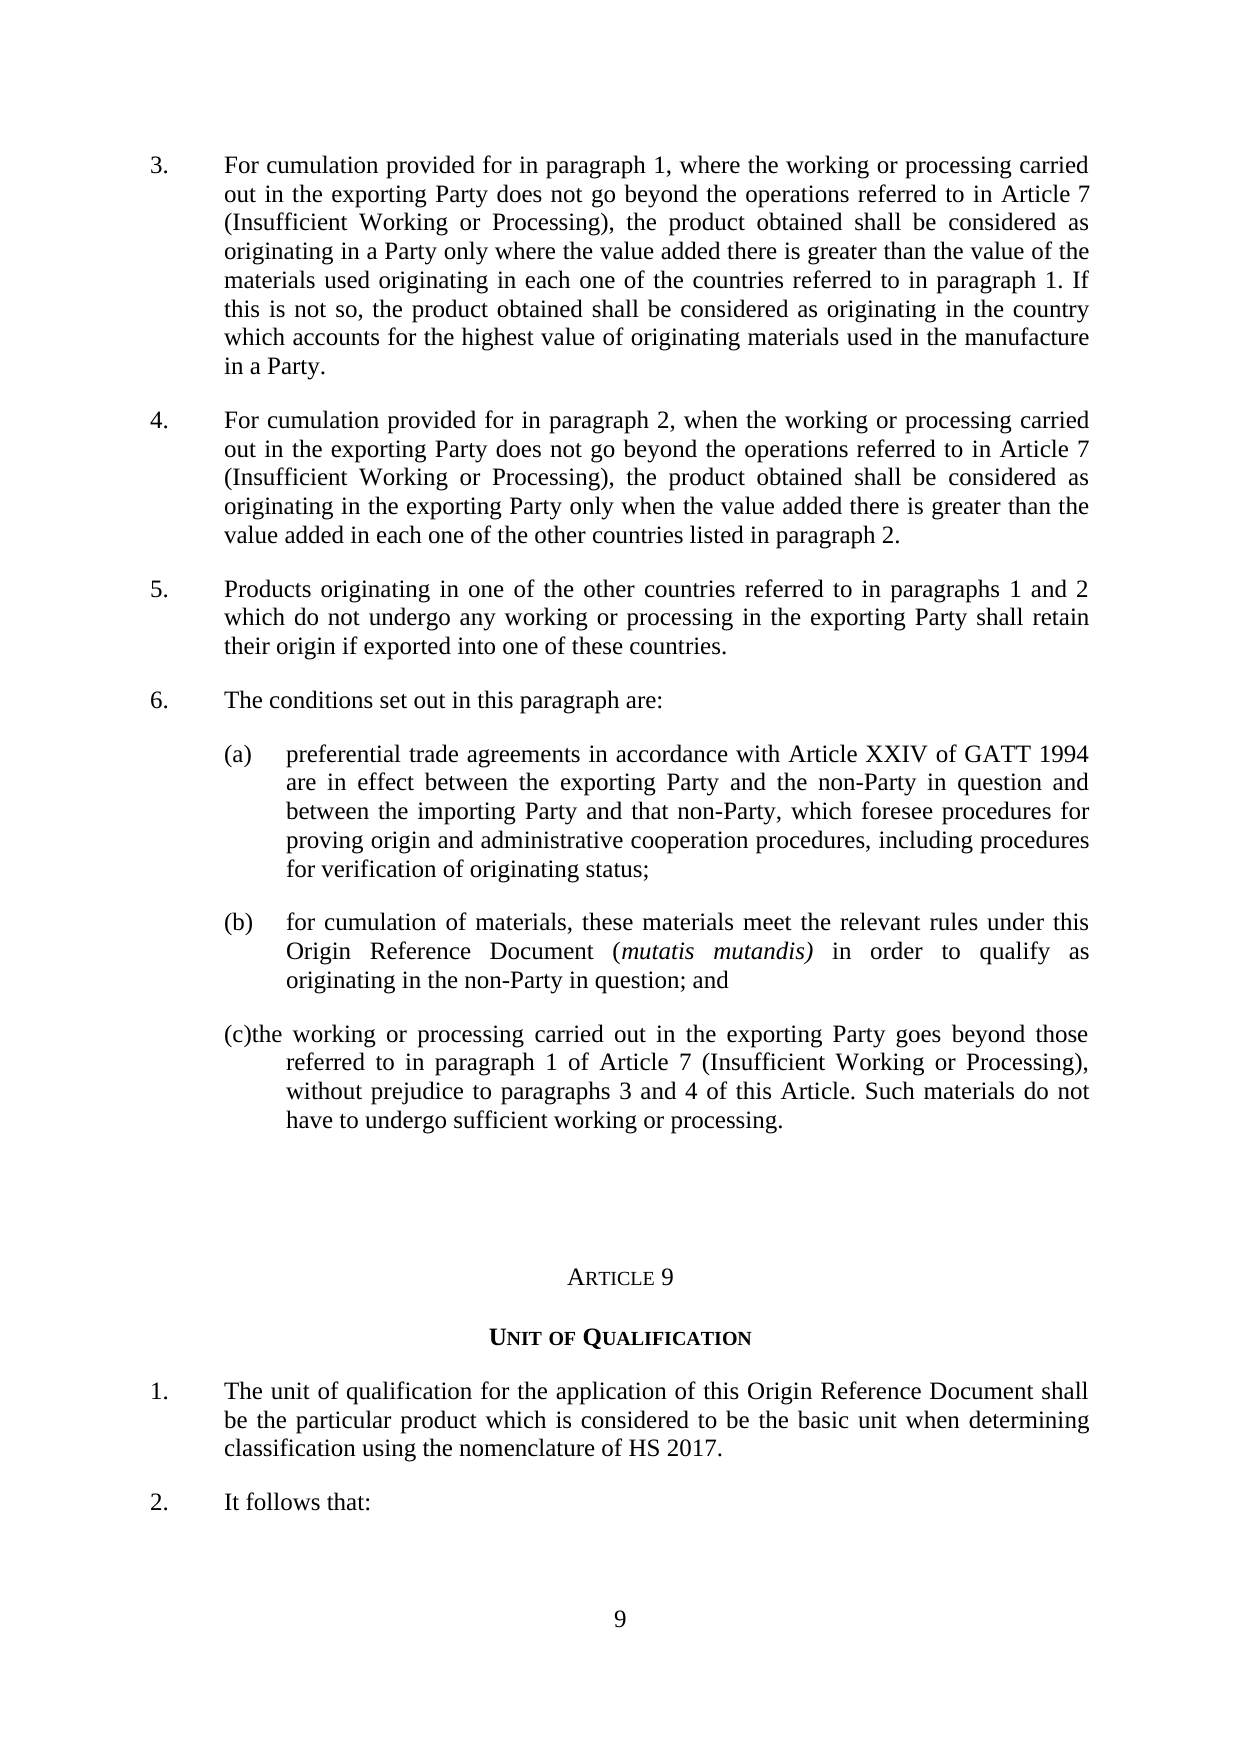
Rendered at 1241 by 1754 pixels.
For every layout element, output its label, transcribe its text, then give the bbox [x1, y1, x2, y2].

text 6. The conditions set out in this paragraph are: [150, 685, 1090, 714]
subtitle Article 9 [150, 1262, 1090, 1291]
text 1. The unit of qualification for the application of this Origin Reference Document shall be the particular product which is considered to be the basic unit when determining classification using the nomenclature of HS 2017. [150, 1376, 1090, 1462]
title Unit of Qualification [150, 1322, 1090, 1351]
text 3. For cumulation provided for in paragraph 1, where the working or processing carried out in the exporting Party does not go beyond the operations referred to in Article 7 (Insufficient Working or Processing), the product obtained shall be considered as originating in a Party only where the value added there is greater than the value of the materials used originating in each one of the countries referred to in paragraph 1. If this is not so, the product obtained shall be considered as originating in the country which accounts for the highest value of originating materials used in the manufacture in a Party. [150, 150, 1090, 380]
text (c)the working or processing carried out in the exporting Party goes beyond those referred to in paragraph 1 of Article 7 (Insufficient Working or Processing), without prejudice to paragraphs 3 and 4 of this Article. Such materials do not have to undergo sufficient working or processing. [224, 1019, 1090, 1134]
text (b) for cumulation of materials, these materials meet the relevant rules under this Origin Reference Document (mutatis mutandis) in order to qualify as originating in the non-Party in question; and [224, 907, 1090, 994]
text 2. It follows that: [150, 1487, 1090, 1516]
text 5. Products originating in one of the other countries referred to in paragraphs 1 and 2 which do not undergo any working or processing in the exporting Party shall retain their origin if exported into one of these countries. [150, 574, 1090, 660]
text 4. For cumulation provided for in paragraph 2, when the working or processing carried out in the exporting Party does not go beyond the operations referred to in Article 7 (Insufficient Working or Processing), the product obtained shall be considered as originating in the exporting Party only when the value added there is greater than the value added in each one of the other countries listed in paragraph 2. [150, 405, 1090, 549]
text (a) preferential trade agreements in accordance with Article XXIV of GATT 1994 are in effect between the exporting Party and the non-Party in question and between the importing Party and that non-Party, which foresee procedures for proving origin and administrative cooperation procedures, including procedures for verification of originating status; [224, 739, 1090, 882]
